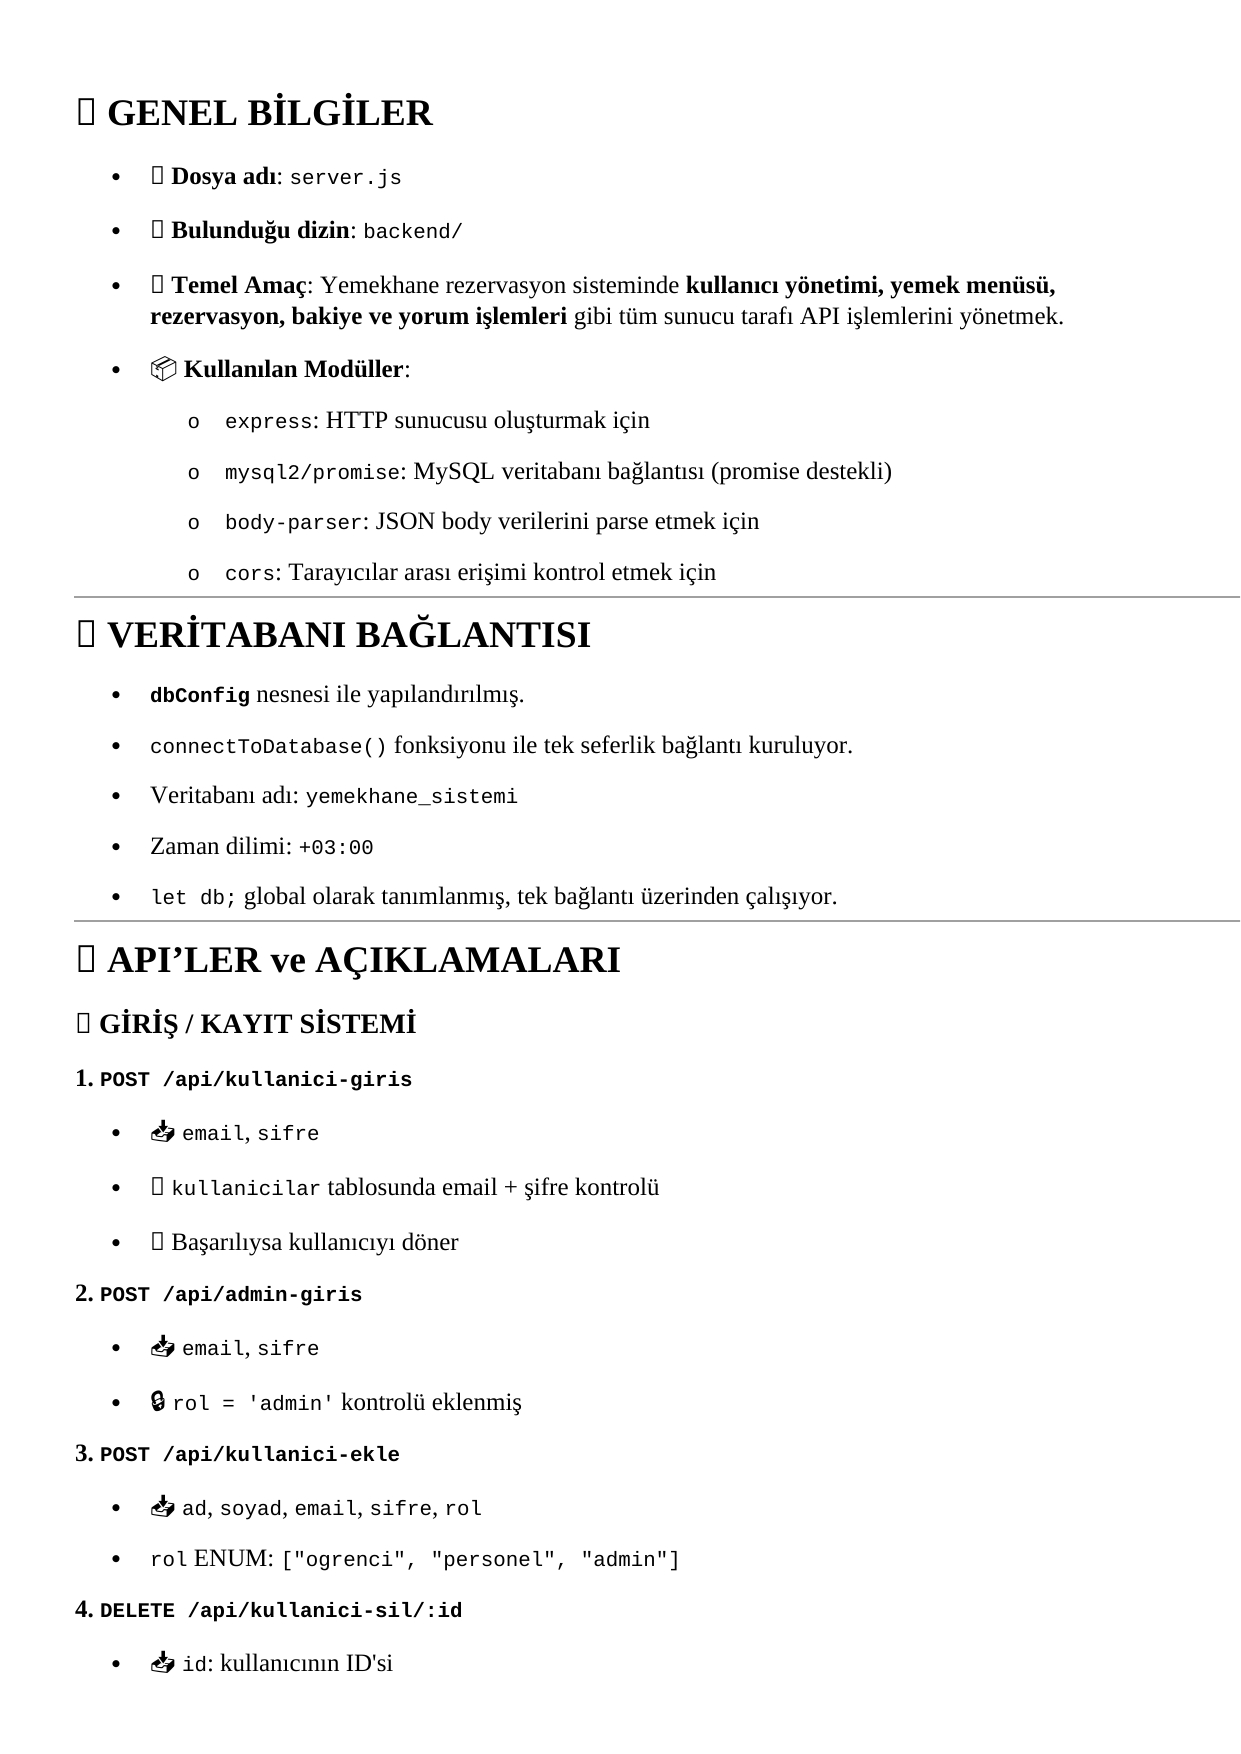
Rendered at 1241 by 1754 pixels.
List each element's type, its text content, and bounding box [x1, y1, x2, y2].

list 📥 ad, soyad, email, sifre, rol [112, 1489, 1165, 1523]
list let db; global olarak tanımlanmış, tek bağlantı üzerinden çalışıyor. [112, 881, 1165, 911]
list Zaman dilimi: +03:00 [112, 831, 1165, 860]
list dbConfig nesnesi ile yapılandırılmış. [112, 679, 1165, 709]
subtitle 1. POST /api/kullanici-giris [75, 1063, 1165, 1092]
list body-parser: JSON body verilerini parse etmek için [187, 506, 1165, 536]
subtitle 🧠 GENEL BİLGİLER [75, 85, 1165, 136]
subtitle 3. POST /api/kullanici-ekle [75, 1438, 1165, 1468]
list 📦 Kullanılan Modüller: [112, 351, 1165, 385]
list 🔒 rol = 'admin' kontrolü eklenmiş [112, 1383, 1165, 1417]
list cors: Tarayıcılar arası erişimi kontrol etmek için [187, 557, 1165, 586]
list rol ENUM: ["ogrenci", "personel", "admin"] [112, 1543, 1165, 1573]
list 📥 email, sifre [112, 1113, 1165, 1147]
subtitle ✅ API’LER ve AÇIKLAMALARI [75, 932, 1165, 983]
list 🔎 kullanicilar tablosunda email + şifre kontrolü [112, 1168, 1165, 1202]
subtitle 2. POST /api/admin-giris [75, 1278, 1165, 1308]
list 🎯 Temel Amaç: Yemekhane rezervasyon sisteminde kullanıcı yönetimi, yemek menüsü, rezervasyon, bakiye ve yorum işlemleri gibi tüm sunucu tarafı API işlemlerini yönetmek. [112, 267, 1165, 330]
list express: HTTP sunucusu oluşturmak için [187, 406, 1165, 435]
list 📂 Bulunduğu dizin: backend/ [112, 212, 1165, 246]
subtitle 🔧 VERİTABANI BAĞLANTISI [75, 608, 1165, 659]
subtitle 4. DELETE /api/kullanici-sil/:id [75, 1594, 1165, 1623]
list 📥 email, sifre [112, 1328, 1165, 1362]
list mysql2/promise: MySQL veritabanı bağlantısı (promise destekli) [187, 456, 1165, 486]
list Veritabanı adı: yemekhane_sistemi [112, 780, 1165, 810]
list ✅ Başarılıysa kullanıcıyı döner [112, 1223, 1165, 1257]
list connectToDatabase() fonksiyonu ile tek seferlik bağlantı kuruluyor. [112, 730, 1165, 759]
list 📄 Dosya adı: server.js [112, 157, 1165, 191]
list 📥 id: kullanıcının ID'si [112, 1644, 1165, 1678]
subtitle 🔐 GİRİŞ / KAYIT SİSTEMİ [75, 1004, 1165, 1042]
